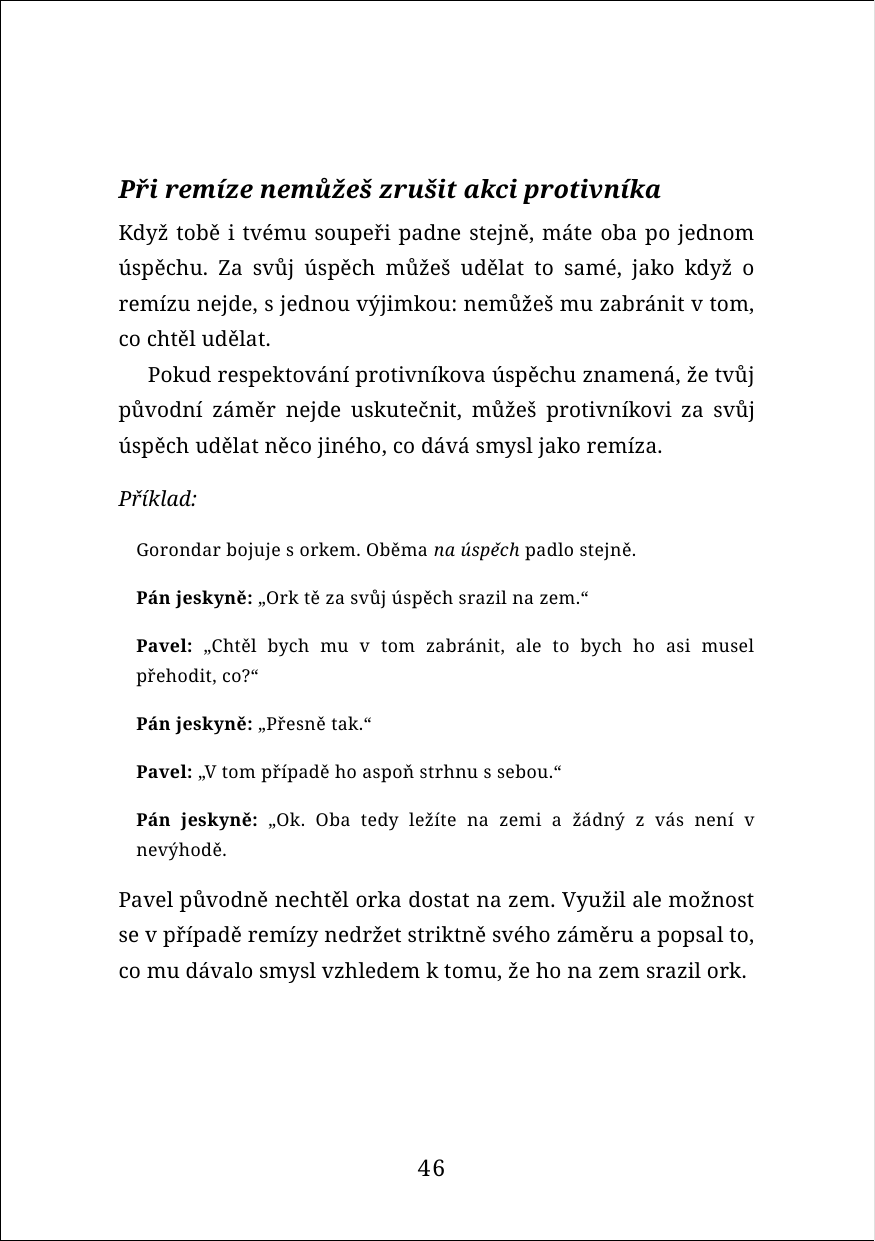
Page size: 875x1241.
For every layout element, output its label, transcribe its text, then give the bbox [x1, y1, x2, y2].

text Pán jeskyně: „Ok. Oba tedy ležíte na zemi a žádný z vás není v nevýhodě. [136, 807, 756, 861]
text Pavel: „V tom případě ho aspoň strhnu s sebou.“ [136, 759, 756, 783]
text Pavel původně nechtěl orka dostat na zem. Využil ale možnost se v případě remízy nedržet striktně svého záměru a popsal to, co mu dávalo smysl vzhledem k tomu, že ho na zem srazil ork. [118, 885, 756, 984]
text Gorondar bojuje s orkem. Oběma na úspěch padlo stejně. [136, 537, 756, 561]
text Příklad: [118, 484, 756, 512]
text Pán jeskyně: „Přesně tak.“ [136, 711, 756, 735]
text Pavel: „Chtěl bych mu v tom zabránit, ale to bych ho asi musel přehodit, co?“ [136, 633, 756, 687]
subtitle Při remíze nemůžeš zrušit akci protivníka [118, 172, 756, 206]
text Když tobě i tvému soupeři padne stejně, máte oba po jednom úspěchu. Za svůj úspěch můžeš udělat to samé, jako když o remízu nejde, s jednou výjimkou: nemůžeš mu zabránit v tom, co chtěl udělat. Pokud respektování protivníkova úspěchu znamená, že tvůj původní záměr nejde uskutečnit, můžeš protivníkovi za svůj úspěch udělat něco jiného, co dává smysl jako remíza. [118, 218, 756, 459]
text Pán jeskyně: „Ork tě za svůj úspěch srazil na zem.“ [136, 585, 756, 609]
